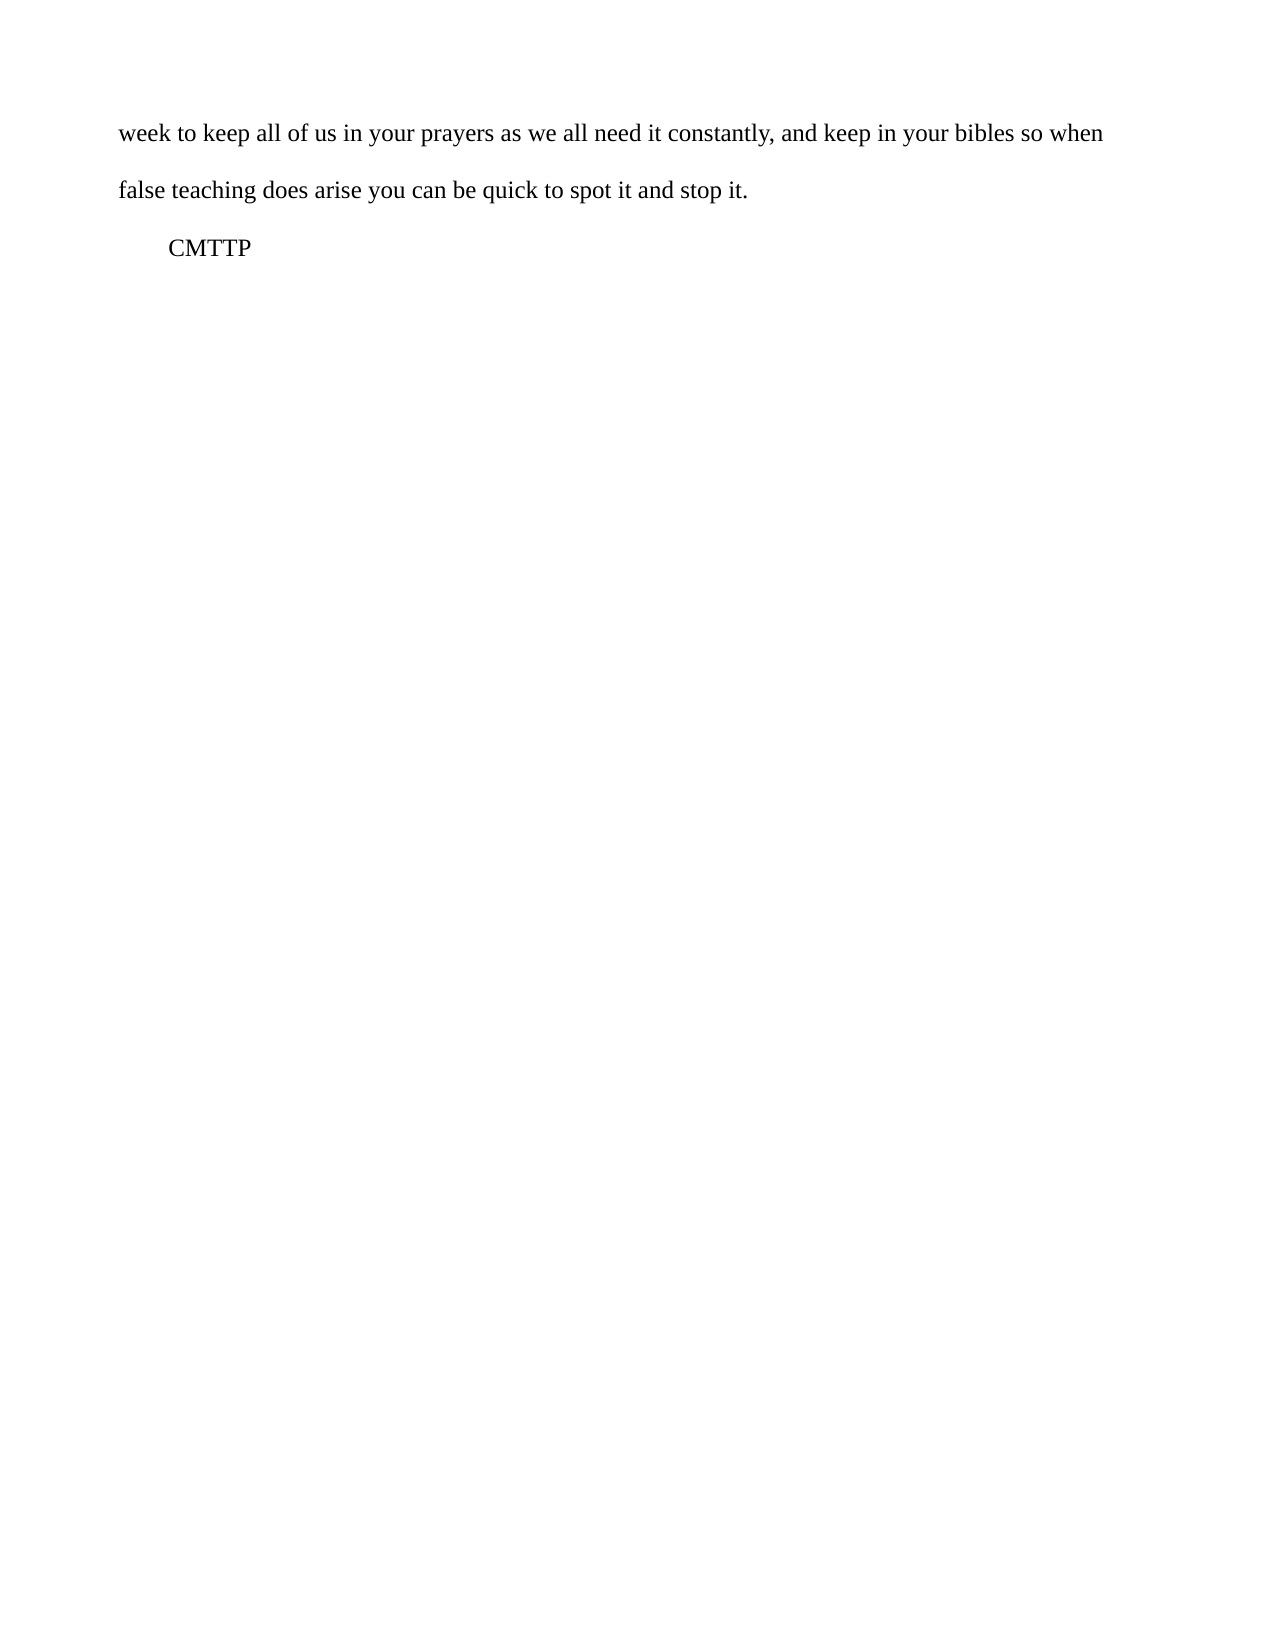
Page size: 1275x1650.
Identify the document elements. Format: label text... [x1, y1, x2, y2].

text week to keep all of us in your prayers as we all need it constantly, and keep in your bibles so when false teaching does arise you can be quick to spot it and stop it. [118, 118, 1157, 204]
text CMTTP [118, 233, 1157, 262]
